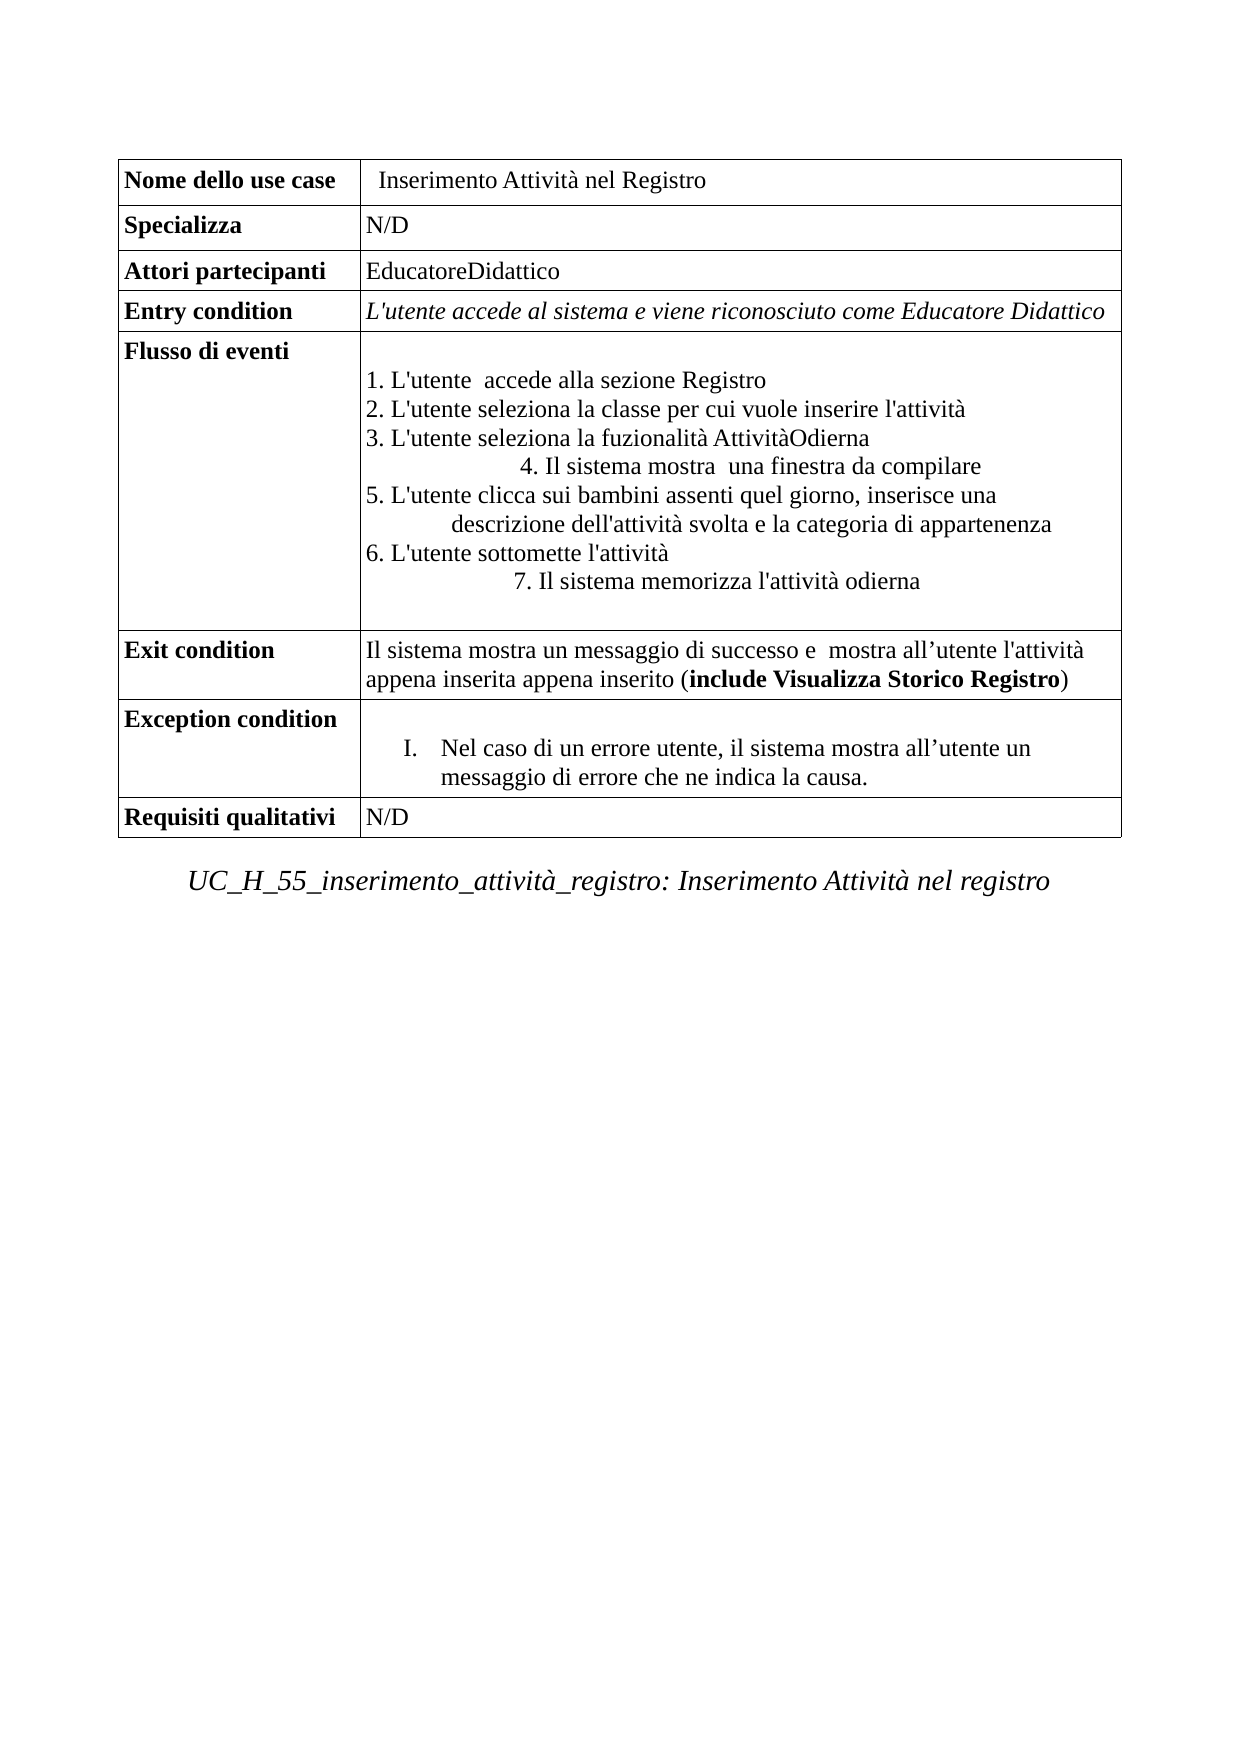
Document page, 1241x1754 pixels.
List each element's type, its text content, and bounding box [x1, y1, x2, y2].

table_cell Attori partecipanti [119, 251, 360, 290]
table_cell EducatoreDidattico [361, 251, 1121, 290]
table_cell L'utente accede alla sezione Registro L'utente seleziona la classe per cui vuole inserire l'attività L'utente seleziona la fuzionalità AttivitàOdierna Il sistema mostra una finestra da compilare L'utente clicca sui bambini assenti quel giorno, inserisce una descrizione dell'attività svolta e la categoria di appartenenza L'utente sottomette l'attività Il sistema memorizza l'attività odierna [361, 332, 1121, 630]
table_cell Il sistema mostra un messaggio di successo e mostra all’utente l'attività appena inserita appena inserito (include Visualizza Storico Registro) [361, 631, 1121, 699]
table_cell Flusso di eventi [119, 332, 360, 630]
table_cell Exception condition [119, 700, 360, 797]
table_cell N/D [361, 206, 1121, 250]
table_header Inserimento Attività nel Registro [361, 160, 1121, 205]
table_cell L'utente accede al sistema e viene riconosciuto come Educatore Didattico [361, 291, 1121, 331]
table_cell Exit condition [119, 631, 360, 699]
table_cell N/D [361, 798, 1121, 837]
table_cell Entry condition [119, 291, 360, 331]
table_header Nome dello use case [119, 160, 360, 205]
table_cell Specializza [119, 206, 360, 250]
table_cell Nel caso di un errore utente, il sistema mostra all’utente un messaggio di errore che ne indica la causa. [361, 700, 1121, 797]
text UC_H_55_inserimento_attività_registro: Inserimento Attività nel registro [118, 863, 1122, 897]
table_cell Requisiti qualitativi [119, 798, 360, 837]
